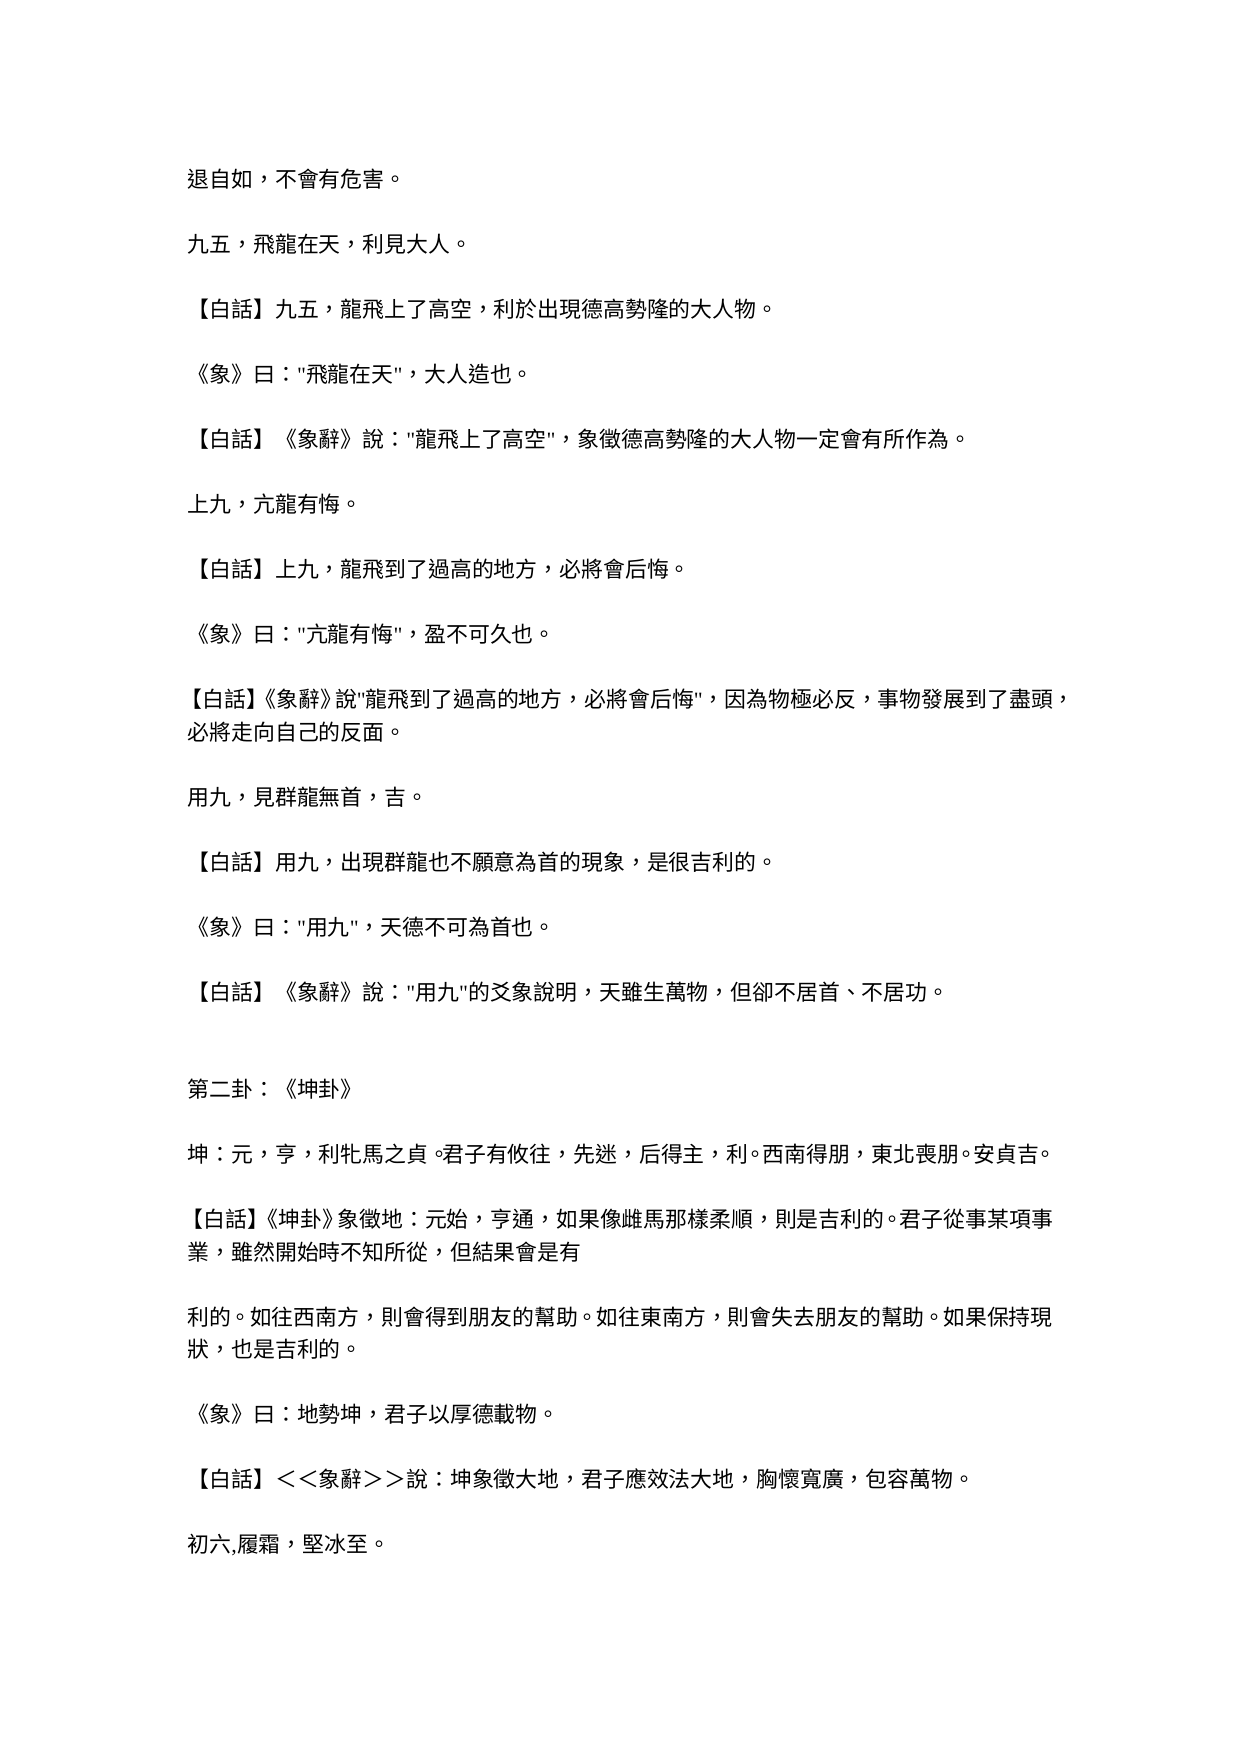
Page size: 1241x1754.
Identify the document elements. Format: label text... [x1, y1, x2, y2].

text 用九，見群龍無首，吉。 [187, 779, 1053, 812]
text 九五，飛龍在天，利見大人。 [187, 227, 1053, 259]
text 【白話】《象辭》說"龍飛到了過高的地方，必將會后悔"，因為物極必反，事物發展到了盡頭，必將走向自己的反面。 [187, 682, 1053, 747]
text 坤：元，亨，利牝馬之貞。君子有攸往，先迷，后得主，利。西南得朋，東北喪朋。安貞吉。 [187, 1137, 1053, 1169]
text 《象》曰："飛龍在天"，大人造也。 [187, 357, 1053, 389]
text 【白話】《象辭》說："龍飛上了高空"，象徵德高勢隆的大人物一定會有所作為。 [187, 422, 1053, 454]
text 【白話】《象辭》說："用九"的爻象說明，天雖生萬物，但卻不居首、不居功。 [187, 974, 1053, 1007]
text 【白話】《坤卦》象徵地：元始，亨通，如果像雌馬那樣柔順，則是吉利的。君子從事某項事業，雖然開始時不知所從，但結果會是有 [187, 1202, 1053, 1267]
text 【白話】上九，龍飛到了過高的地方，必將會后悔。 [187, 552, 1053, 584]
text 【白話】用九，出現群龍也不願意為首的現象，是很吉利的。 [187, 844, 1053, 877]
text 初六,履霜，堅冰至。 [187, 1527, 1053, 1559]
text 【白話】《象辭》說："龍或騰躍而起，或退居於淵，均不會有危害"，因為能審時度勢，故進退自如，不會有危害。 [187, 162, 1053, 194]
text 上九，亢龍有悔。 [187, 487, 1053, 519]
text 【白話】九五，龍飛上了高空，利於出現德高勢隆的大人物。 [187, 292, 1053, 324]
text 【白話】＜＜象辭＞＞說：坤象徵大地，君子應效法大地，胸懷寬廣，包容萬物。 [187, 1462, 1053, 1494]
text 《象》曰："亢龍有悔"，盈不可久也。 [187, 617, 1053, 649]
text 《象》曰：地勢坤，君子以厚德載物。 [187, 1397, 1053, 1429]
text 利的。如往西南方，則會得到朋友的幫助。如往東南方，則會失去朋友的幫助。如果保持現狀，也是吉利的。 [187, 1299, 1053, 1364]
text 《象》曰："用九"，天德不可為首也。 [187, 909, 1053, 942]
text 第二卦：《坤卦》 [187, 1072, 1053, 1104]
